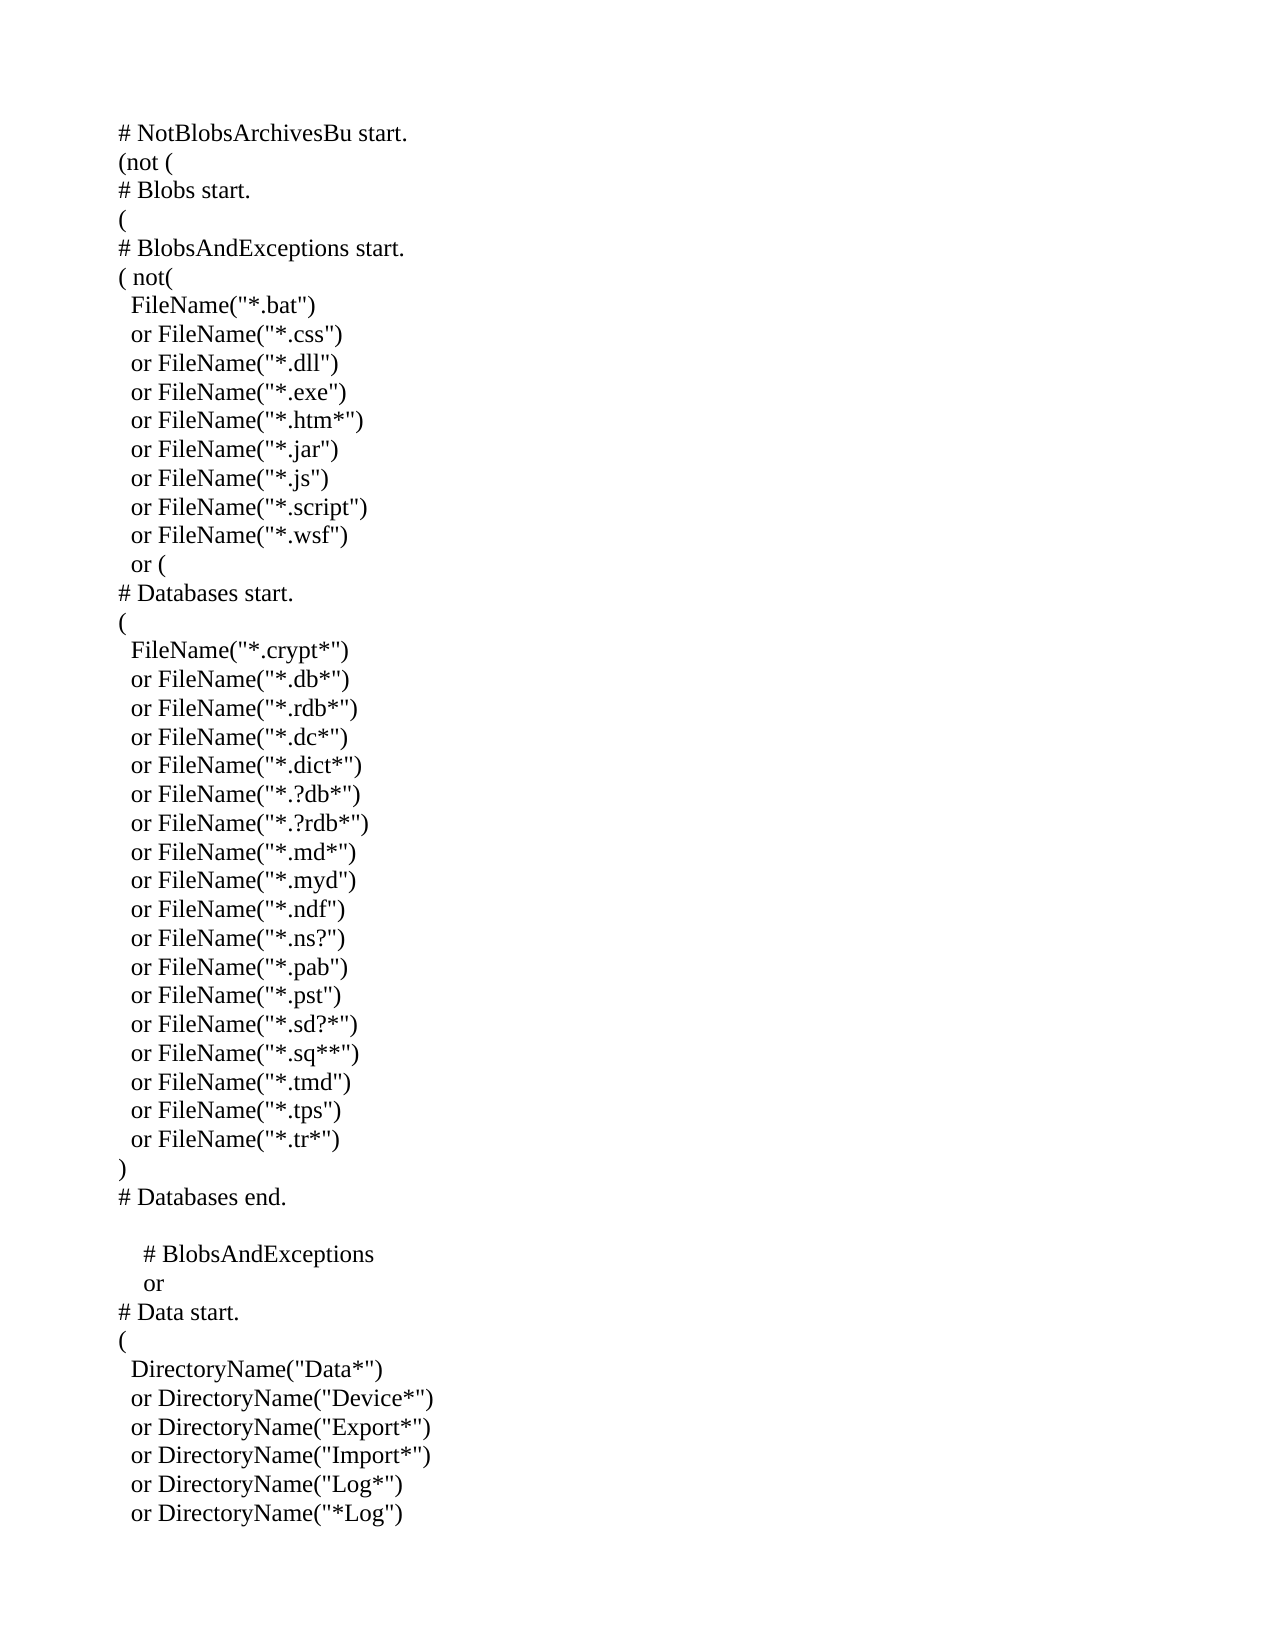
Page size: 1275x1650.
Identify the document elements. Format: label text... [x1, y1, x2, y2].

text FileName("*.bat") [118, 291, 1157, 319]
text or FileName("*.tps") [118, 1096, 1157, 1124]
text or FileName("*.htm*") [118, 406, 1157, 434]
text # BlobsAndExceptions [118, 1239, 1157, 1268]
text or FileName("*.css") [118, 319, 1157, 348]
text ) [118, 1153, 1157, 1182]
text or FileName("*.rdb*") [118, 693, 1157, 722]
text ( [118, 204, 1157, 233]
text or FileName("*.sq**") [118, 1038, 1157, 1067]
text or FileName("*.exe") [118, 377, 1157, 406]
text or FileName("*.tr*") [118, 1124, 1157, 1153]
text # Blobs start. [118, 176, 1157, 204]
text or DirectoryName("Export*") [118, 1412, 1157, 1441]
text or FileName("*.dict*") [118, 751, 1157, 779]
text DirectoryName("Data*") [118, 1354, 1157, 1383]
text or DirectoryName("Log*") [118, 1469, 1157, 1498]
text # Databases start. [118, 578, 1157, 607]
text # NotBlobsArchivesBu start. [118, 118, 1157, 147]
text or DirectoryName("Import*") [118, 1441, 1157, 1469]
text or FileName("*.db*") [118, 664, 1157, 693]
text or FileName("*.sd?*") [118, 1009, 1157, 1038]
text ( [118, 607, 1157, 636]
text ( not( [118, 262, 1157, 291]
text or FileName("*.tmd") [118, 1067, 1157, 1096]
text ( [118, 1326, 1157, 1354]
text or DirectoryName("Device*") [118, 1383, 1157, 1412]
text # Data start. [118, 1297, 1157, 1326]
text or FileName("*.md*") [118, 837, 1157, 866]
text or FileName("*.ns?") [118, 923, 1157, 952]
text # BlobsAndExceptions start. [118, 233, 1157, 262]
text or FileName("*.dc*") [118, 722, 1157, 751]
text or FileName("*.dll") [118, 348, 1157, 377]
text or FileName("*.?db*") [118, 779, 1157, 808]
text or FileName("*.wsf") [118, 521, 1157, 549]
text or FileName("*.pab") [118, 952, 1157, 981]
text FileName("*.crypt*") [118, 636, 1157, 664]
text or FileName("*.myd") [118, 866, 1157, 894]
text or DirectoryName("*Log") [118, 1498, 1157, 1527]
text (not ( [118, 147, 1157, 176]
text or FileName("*.jar") [118, 434, 1157, 463]
text # Databases end. [118, 1182, 1157, 1211]
text or FileName("*.pst") [118, 981, 1157, 1009]
text or ( [118, 549, 1157, 578]
text or [118, 1268, 1157, 1297]
text or FileName("*.js") [118, 463, 1157, 492]
text or FileName("*.?rdb*") [118, 808, 1157, 837]
text or FileName("*.ndf") [118, 894, 1157, 923]
text or FileName("*.script") [118, 492, 1157, 521]
